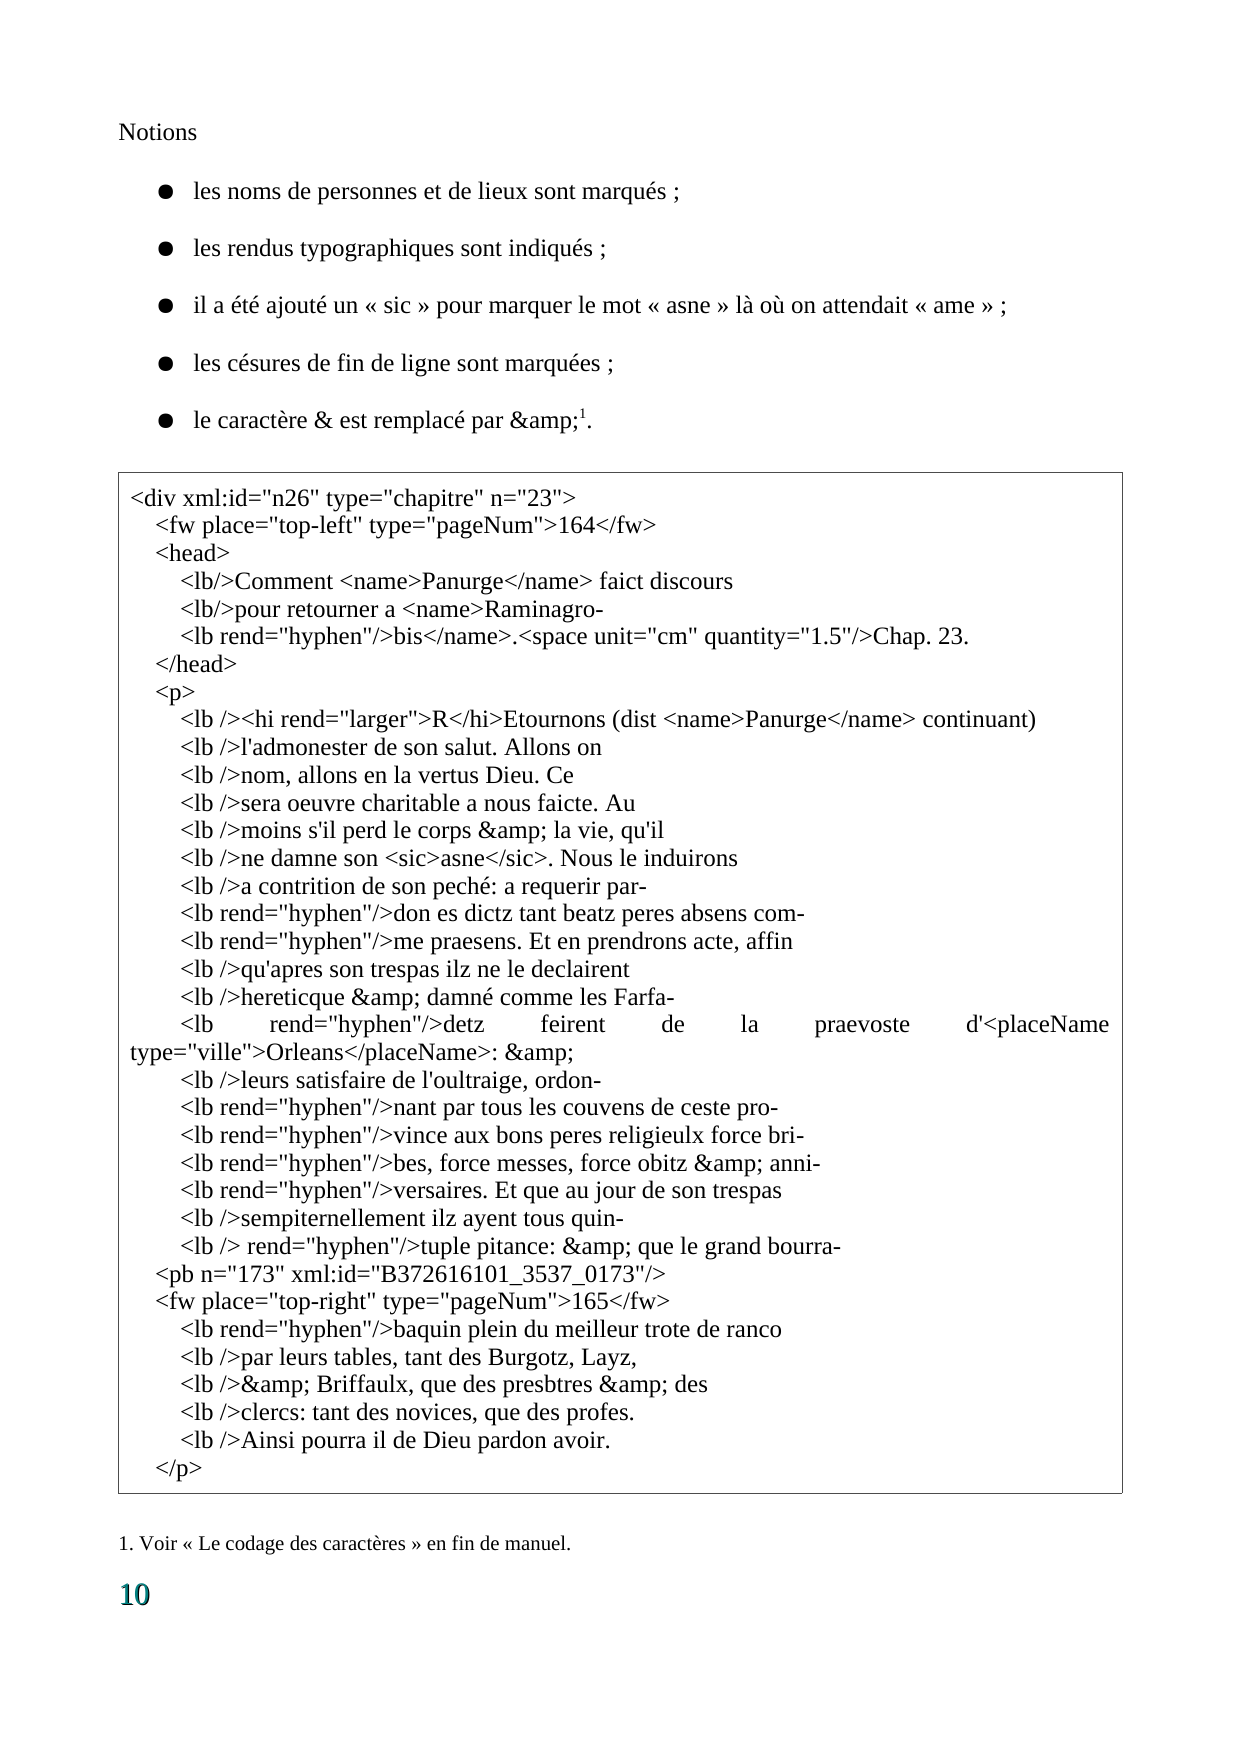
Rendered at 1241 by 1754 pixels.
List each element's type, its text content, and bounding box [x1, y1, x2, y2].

table_header <divdiv xml:id@xml :id="n26" type@type="chapitre" n@n="23"> <fwfw place@place="top-left" type="pageNum">164</fw> <headhead> <lb/>Comment <namename>Panurge</name> faict discours <lb/>pour retourner a <name>Raminagro- <lb rend@rend="hyphen"/>bis</name>.<spacespace unit@unit="cm" quantity@quantity="1.5"/>Chap. 23. </head> <p> <lb /><hi rend="larger">R</hi>Etournons (dist <name>Panurge</name> continuant) <lb />l'admonester de son salut. Allons on <lb />nom, allons en la vertus Dieu. Ce <lb />sera oeuvre charitable a nous faicte. Au <lb />moins s'il perd le corps &amp; la vie, qu'il <lb />ne damne son <sic>asne</sic>. Nous le induirons <lb />a contrition de son peché: a requerir par- <lb rend="hyphen"/>don es dictz tant beatz peres absens com- <lb rend="hyphen"/>me praesens. Et en prendrons acte, affin <lb />qu'apres son trespas ilz ne le declairent <lb />hereticque &amp; damné comme les Farfa- <lb rend="hyphen"/>detz feirent de la praevoste d'<placeNameplaceName type="ville">Orleans</placeName>: &amp; <lb />leurs satisfaire de l'oultraige, ordon- <lb rend="hyphen"/>nant par tous les couvens de ceste pro- <lb rend="hyphen"/>vince aux bons peres religieulx force bri- <lb rend="hyphen"/>bes, force messes, force obitz &amp; anni- <lb rend="hyphen"/>versaires. Et que au jour de son trespas <lb />sempiternellement ilz ayent tous quin- <lb /> rend="hyphen"/>tuple pitance: &amp; que le grand bourra- <pbpb n="173" xml:id="B372616101_3537_0173"/> <fw place="top-right" type="pageNum">165</fw> <lb rend="hyphen"/>baquin plein du meilleur trote de ranco <lb />par leurs tables, tant des Burgotz, Layz, <lb />&amp; Briffaulx, que des presbtres &amp; des <lb />clercs: tant des novices, que des profes. <lb />Ainsi pourra il de Dieu pardon avoir. </p> <lb /> <p rend="indent">Ho, ho, je me abuse, &amp; m'esguare en <lb />mes discours. Le Diable emport si je <lb />y voys. Vertus Dieu, la chambre est des- <lb rend="hyphen"/>ja pleine des Diables. Je les oy desja soy <lb />pelaudans &amp; entrebattans en diable, a <lb />qui humera l'ame Raminagrobidicque, &amp; <lb />qui premier de broc en bouc la portera a <lb />messer <name>Lucifer</name>. Houstez vous de la. Je n'y <lb />voys pas. Le Diable m'emport si je y <lb />voys. Qui scait s'ilz useroient de qui pro <lb />quo, &amp; en lieu de <name>Raminagrobis</name> grup- <lb rend="hyphen"/>peroient le paouvre <name>Panurge</name> quitte? Ilz <lb />y ont maintes foys failly estant safrané <lb />&amp; endebté. Houstez vous de la. Je n'y <lb />voys pas. Je meurs par Dieu de male rai- <lb rend="hyphen"/>ge de paour. Soy trouver entre diables <lb />affamez? entre diables de faction? entre <fw place="bot-right" type="sig">L iij</fw> [119, 473, 1122, 1493]
list les rendus typographiques sont indiqués ; [156, 234, 1122, 262]
list les noms de personnes et de lieux sont marqués ; [156, 177, 1122, 205]
list Voir « Le codage des caractères » en fin de manuel. [118, 1531, 1122, 1554]
list les césures de fin de ligne sont marquées ; [156, 349, 1122, 376]
list il a été ajouté un « sic » pour marquer le mot « asne » là où on attendait « ame » ; [156, 292, 1122, 319]
list le caractère & est remplacé par &amp;. [156, 406, 1122, 434]
